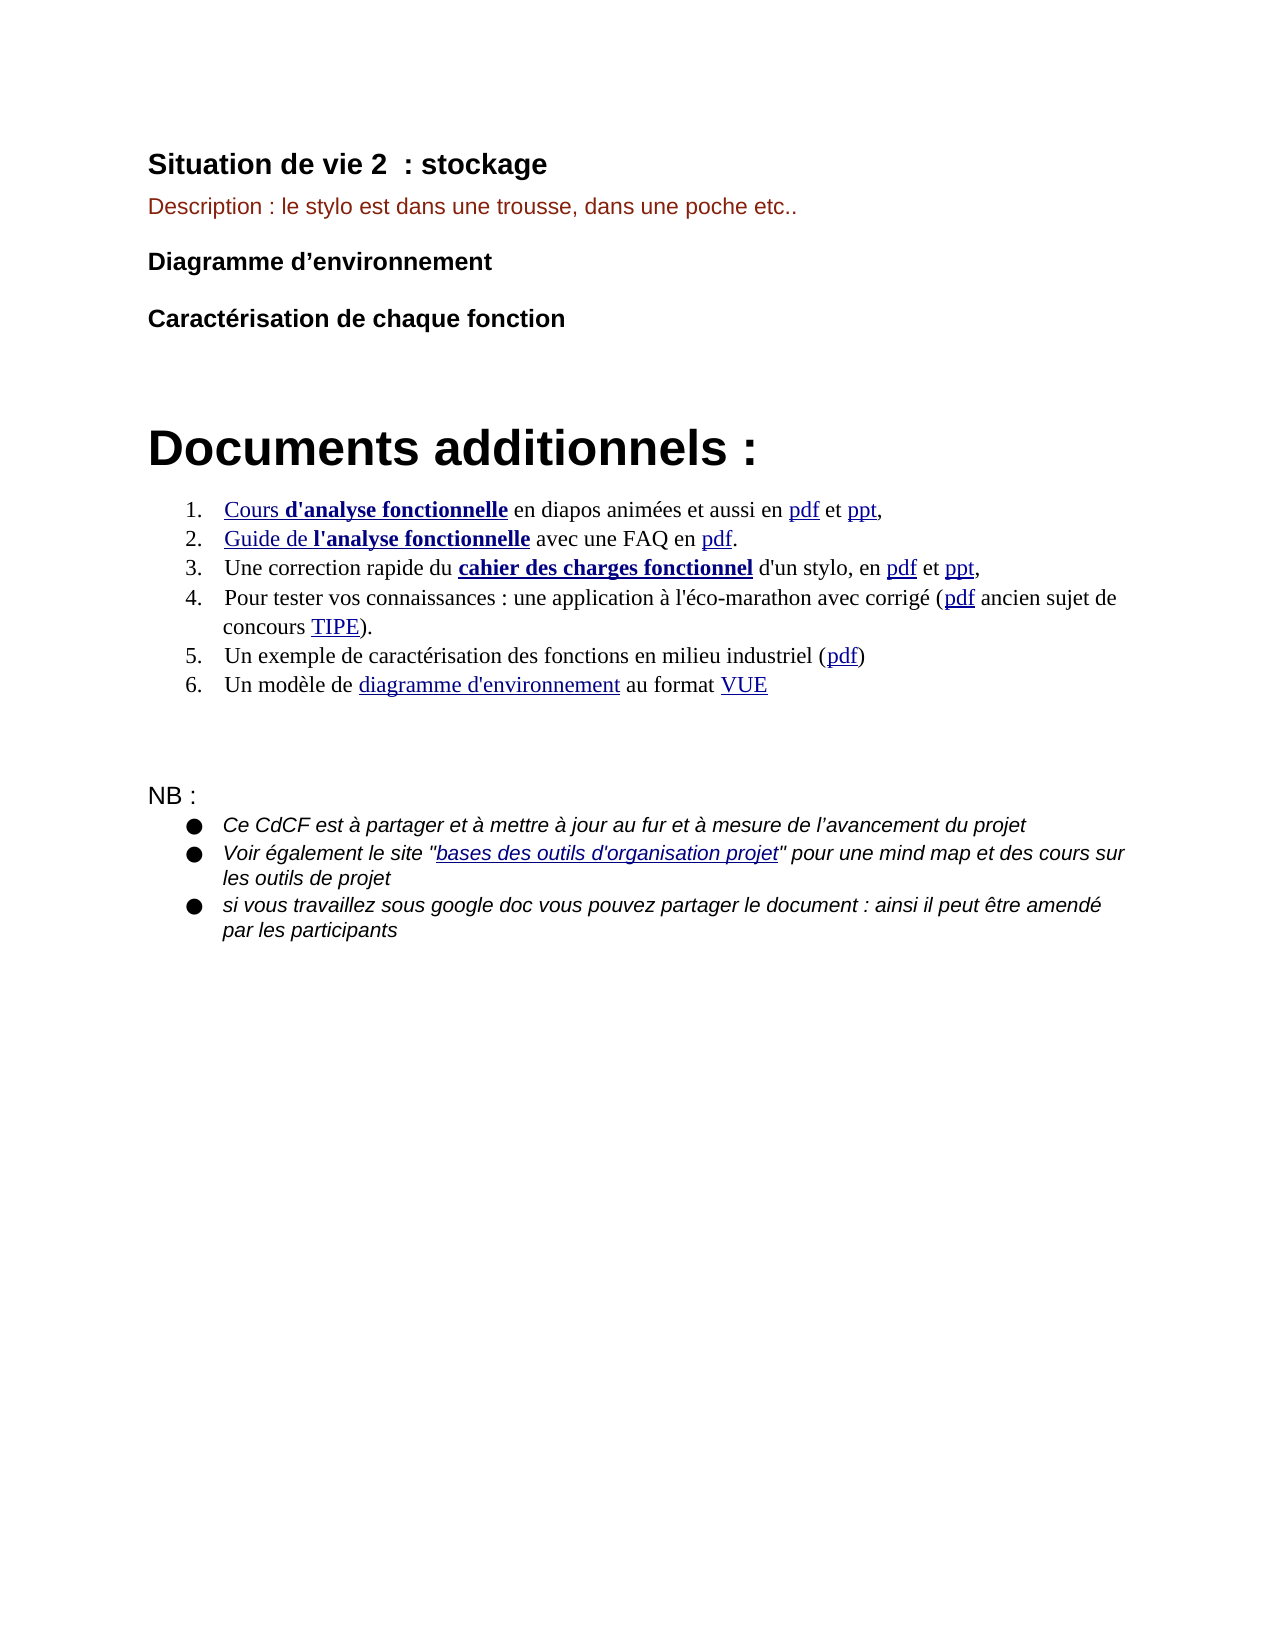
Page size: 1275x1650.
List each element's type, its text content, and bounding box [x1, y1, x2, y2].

subtitle Situation de vie 2 : stockage [148, 148, 1127, 180]
subtitle Diagramme d’environnement [148, 248, 1127, 276]
text 4. Pour tester vos connaissances : une application à l'éco-marathon avec corrigé (pdf ancien sujet de concours TIPE). [185, 584, 1127, 639]
text 1. Cours d'analyse fonctionnelle en diapos animées et aussi en pdf et ppt, [185, 497, 1127, 522]
subtitle Caractérisation de chaque fonction [148, 305, 1127, 333]
text Description : le stylo est dans une trousse, dans une poche etc.. [148, 193, 1127, 219]
text 5. Un exemple de caractérisation des fonctions en milieu industriel (pdf) [185, 643, 1127, 668]
list Voir également le site "bases des outils d'organisation projet" pour une mind map et des cours sur les outils de projet [185, 838, 1127, 890]
text 3. Une correction rapide du cahier des charges fonctionnel d'un stylo, en pdf et ppt, [185, 555, 1127, 581]
subtitle Documents additionnels : [148, 420, 1127, 476]
list si vous travaillez sous google doc vous pouvez partager le document : ainsi il peut être amendé par les participants [185, 890, 1127, 941]
text 6. Un modèle de diagramme d'environnement au format VUE [185, 672, 1127, 697]
text 2. Guide de l'analyse fonctionnelle avec une FAQ en pdf. [185, 526, 1127, 552]
text NB : [148, 754, 1127, 810]
list Ce CdCF est à partager et à mettre à jour au fur et à mesure de l’avancement du projet [185, 810, 1127, 838]
